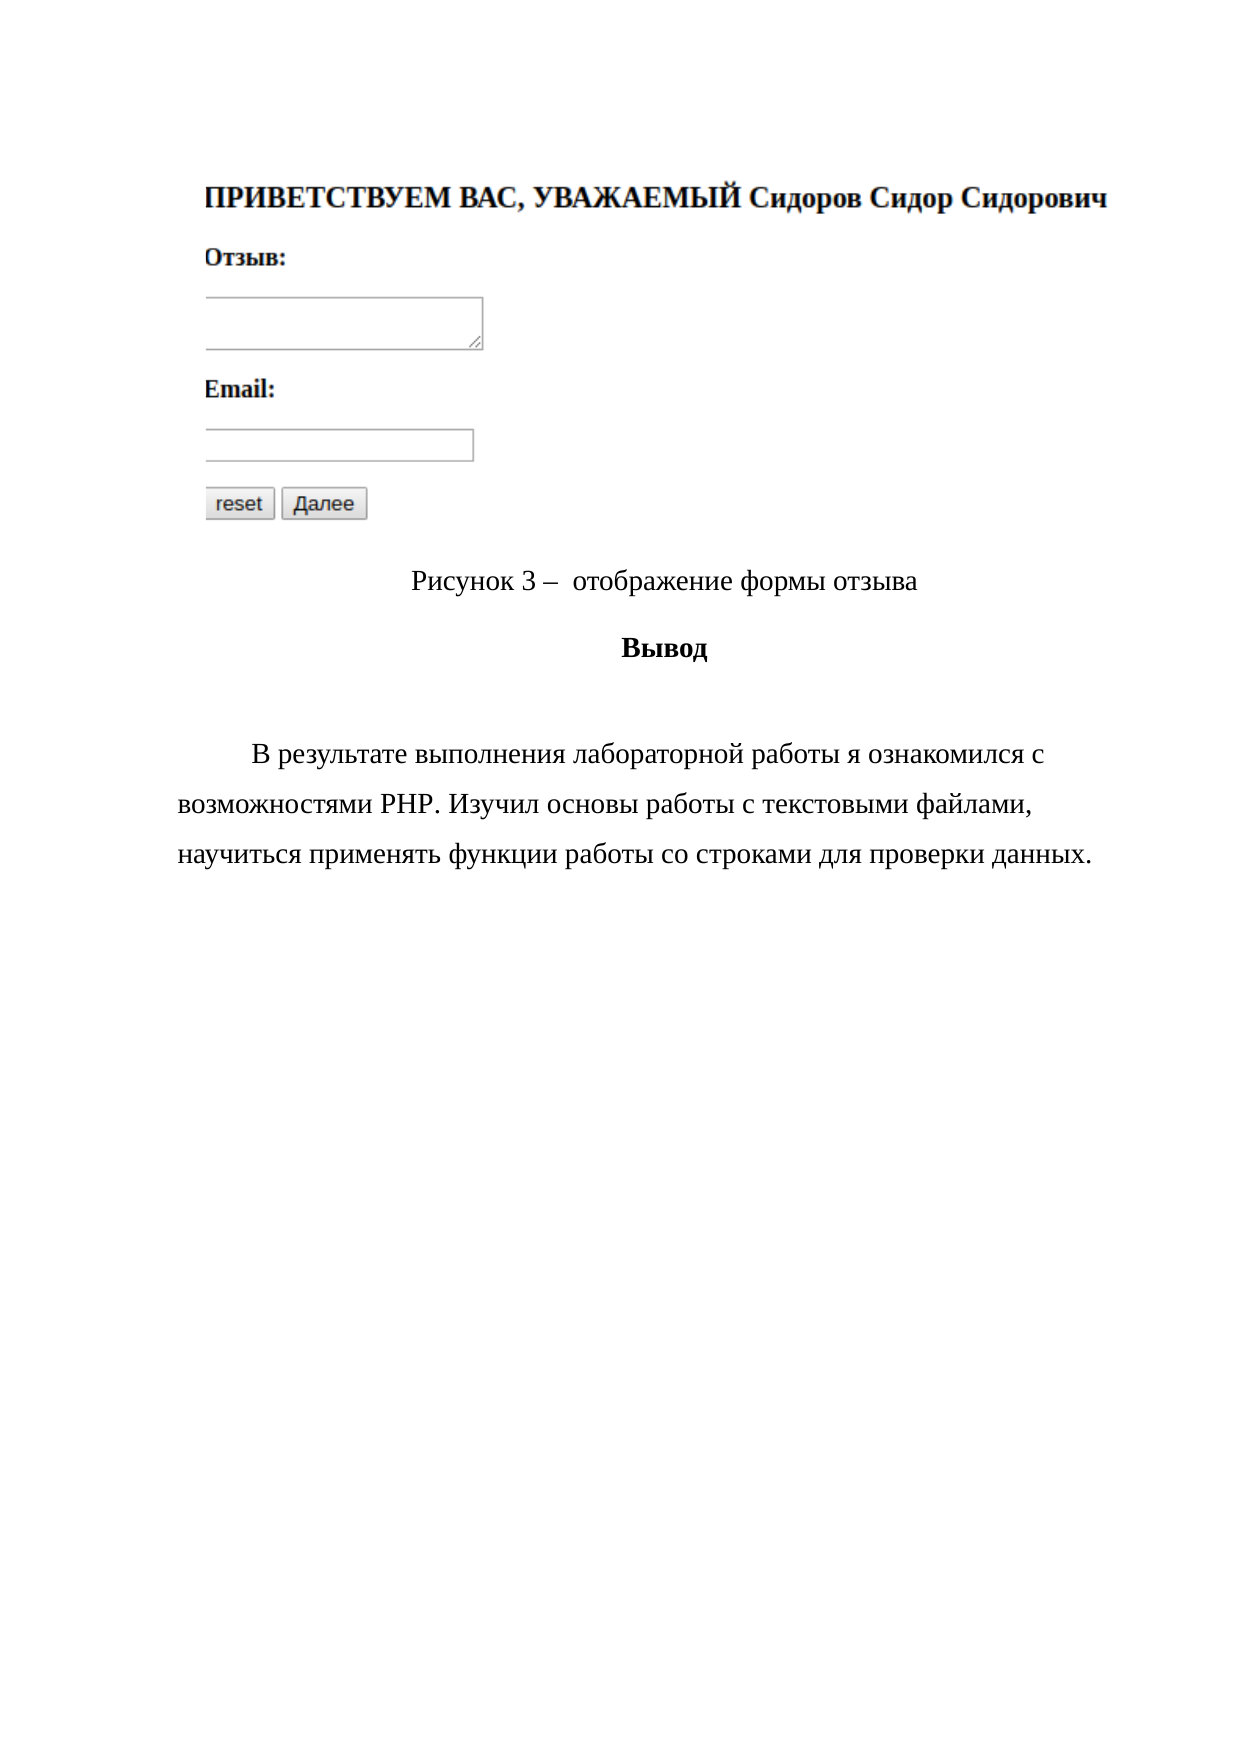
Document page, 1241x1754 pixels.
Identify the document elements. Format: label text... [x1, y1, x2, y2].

picture [205, 171, 1123, 528]
text Вывод [177, 630, 1152, 664]
text В результате выполнения лабораторной работы я ознакомился с возможностями PHP. Изучил основы работы с текстовыми файлами, научиться применять функции работы со строками для проверки данных. [177, 736, 1152, 870]
text Рисунок 3 – отображение формы отзыва [177, 171, 1152, 597]
